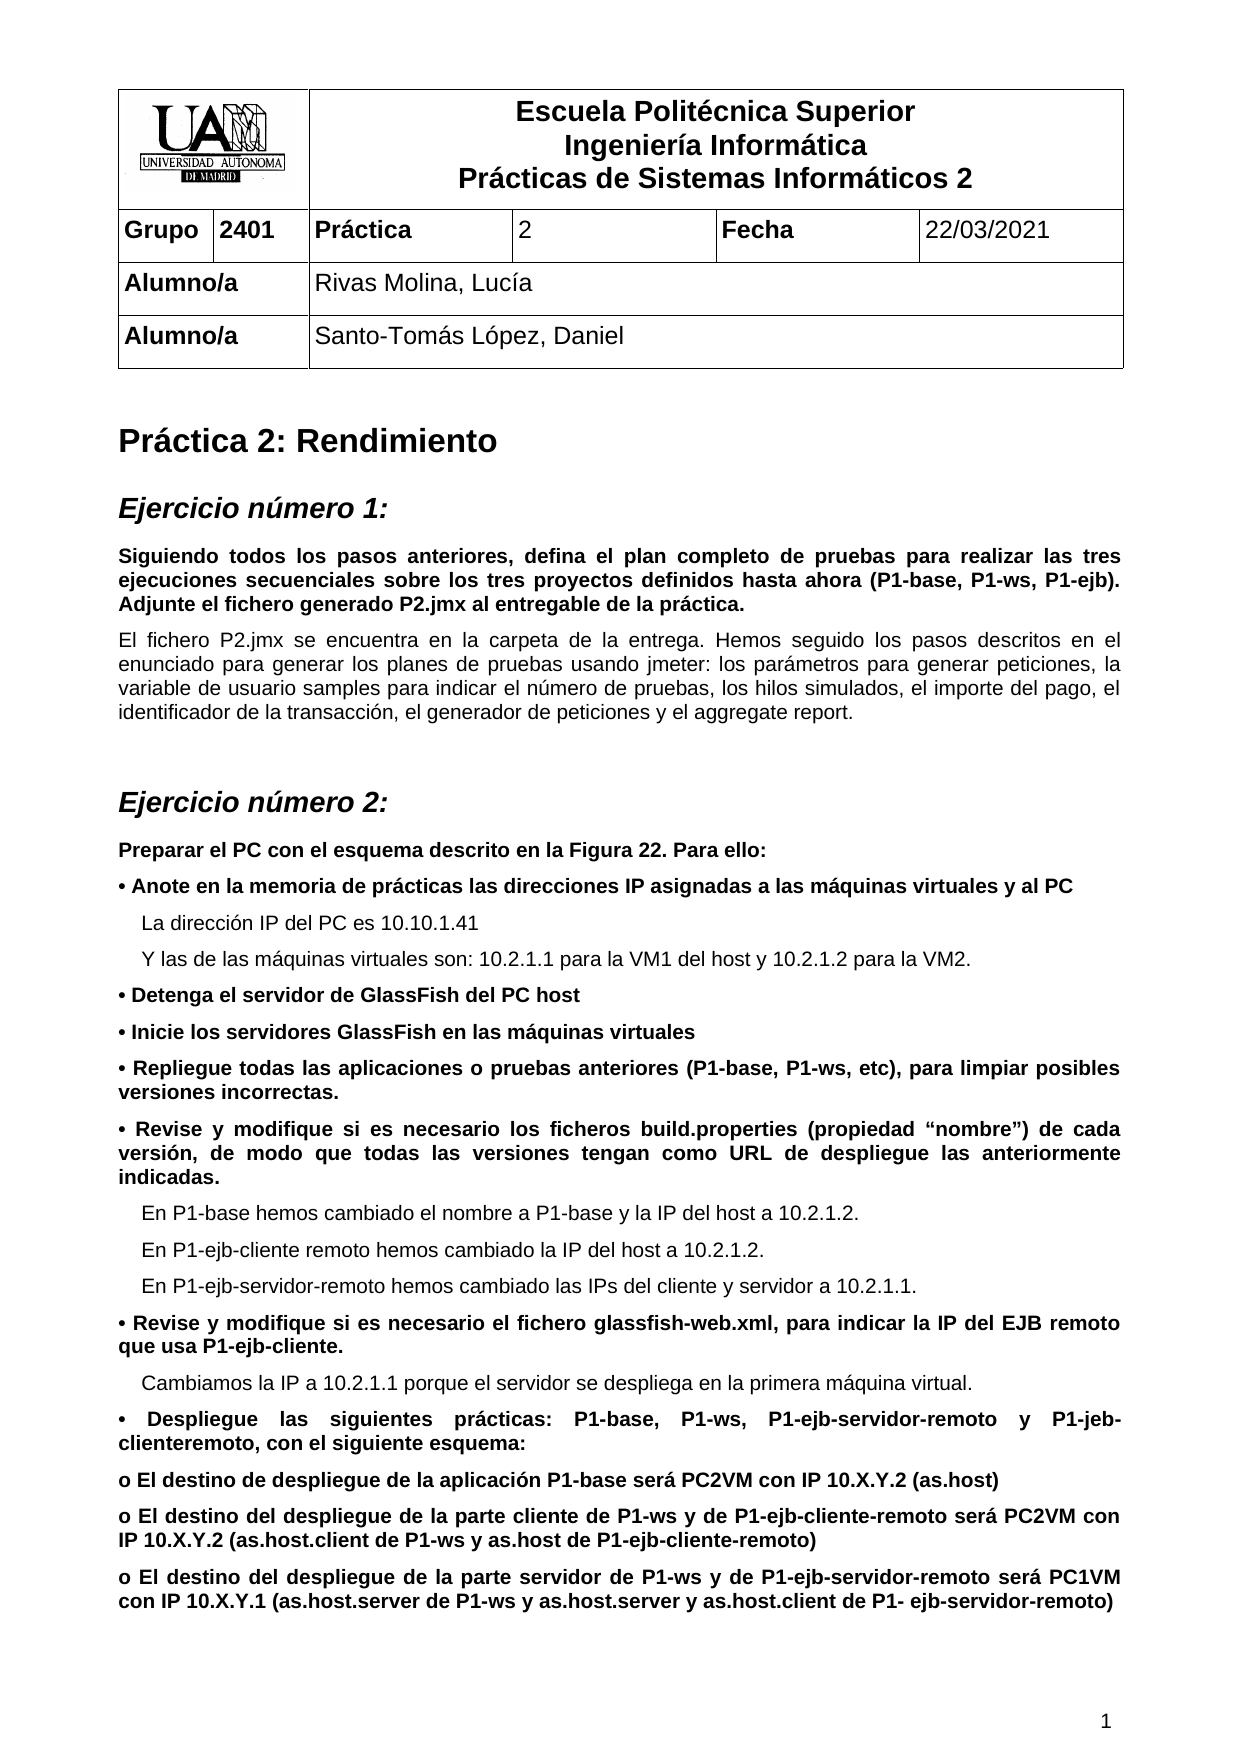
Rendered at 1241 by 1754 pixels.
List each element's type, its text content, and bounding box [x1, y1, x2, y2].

text • Anote en la memoria de prácticas las direcciones IP asignadas a las máquinas virtuales y al PC [118, 874, 1122, 898]
picture [123, 94, 296, 191]
table_cell Fecha [717, 210, 919, 262]
table_cell Alumno/a [119, 316, 308, 368]
table_cell Alumno/a [119, 263, 308, 315]
text • Revise y modifique si es necesario el fichero glassfish-web.xml, para indicar la IP del EJB remoto que usa P1-ejb-cliente. [118, 1310, 1122, 1358]
text o El destino del despliegue de la parte servidor de P1-ws y de P1-ejb-servidor-remoto será PC1VM con IP 10.X.Y.1 (as.host.server de P1-ws y as.host.server y as.host.client de P1- ejb-servidor-remoto) [118, 1564, 1122, 1612]
text La dirección IP del PC es 10.10.1.41 [118, 910, 1122, 934]
subtitle Práctica 2: Rendimiento [118, 421, 1122, 460]
text En P1-ejb-cliente remoto hemos cambiado la IP del host a 10.2.1.2. [118, 1237, 1122, 1261]
text • Revise y modifique si es necesario los ficheros build.properties (propiedad “nombre”) de cada versión, de modo que todas las versiones tengan como URL de despliegue las anteriormente indicadas. [118, 1117, 1122, 1188]
subtitle Ejercicio número 2: [118, 785, 1122, 819]
text • Inicie los servidores GlassFish en las máquinas virtuales [118, 1020, 1122, 1044]
table_cell 2 [513, 210, 716, 262]
table_header [119, 90, 308, 209]
text Cambiamos la IP a 10.2.1.1 porque el servidor se despliega en la primera máquina virtual. [118, 1371, 1122, 1395]
text • Despliegue las siguientes prácticas: P1-base, P1-ws, P1-ejb-servidor-remoto y P1-jeb-clienteremoto, con el siguiente esquema: [118, 1407, 1122, 1455]
text o El destino del despliegue de la parte cliente de P1-ws y de P1-ejb-cliente-remoto será PC2VM con IP 10.X.Y.2 (as.host.client de P1-ws y as.host de P1-ejb-cliente-remoto) [118, 1504, 1122, 1552]
table_cell Santo-Tomás López, Daniel [310, 316, 1123, 368]
text • Repliegue todas las aplicaciones o pruebas anteriores (P1-base, P1-ws, etc), para limpiar posibles versiones incorrectas. [118, 1056, 1122, 1104]
table_cell 2401 [214, 210, 308, 262]
text • Detenga el servidor de GlassFish del PC host [118, 983, 1122, 1007]
table_header Escuela Politécnica Superior Ingeniería Informática Prácticas de Sistemas Informáticos 2 [310, 90, 1123, 209]
text o El destino de despliegue de la aplicación P1-base será PC2VM con IP 10.X.Y.2 (as.host) [118, 1468, 1122, 1492]
text Preparar el PC con el esquema descrito en la Figura 22. Para ello: [118, 837, 1122, 861]
table_cell 22/03/2021 [920, 210, 1123, 262]
text En P1-ejb-servidor-remoto hemos cambiado las IPs del cliente y servidor a 10.2.1.1. [118, 1274, 1122, 1298]
table_cell Rivas Molina, Lucía [310, 263, 1123, 315]
text El fichero P2.jmx se encuentra en la carpeta de la entrega. Hemos seguido los pasos descritos en el enunciado para generar los planes de pruebas usando jmeter: los parámetros para generar peticiones, la variable de usuario samples para indicar el número de pruebas, los hilos simulados, el importe del pago, el identificador de la transacción, el generador de peticiones y el aggregate report. [118, 628, 1122, 724]
subtitle Ejercicio número 1: [118, 491, 1122, 525]
text En P1-base hemos cambiado el nombre a P1-base y la IP del host a 10.2.1.2. [118, 1201, 1122, 1225]
text Y las de las máquinas virtuales son: 10.2.1.1 para la VM1 del host y 10.2.1.2 para la VM2. [118, 947, 1122, 971]
table_cell Práctica [310, 210, 512, 262]
table_cell Grupo [119, 210, 213, 262]
text Siguiendo todos los pasos anteriores, defina el plan completo de pruebas para realizar las tres ejecuciones secuenciales sobre los tres proyectos definidos hasta ahora (P1-base, P1-ws, P1-ejb). Adjunte el fichero generado P2.jmx al entregable de la práctica. [118, 543, 1122, 615]
